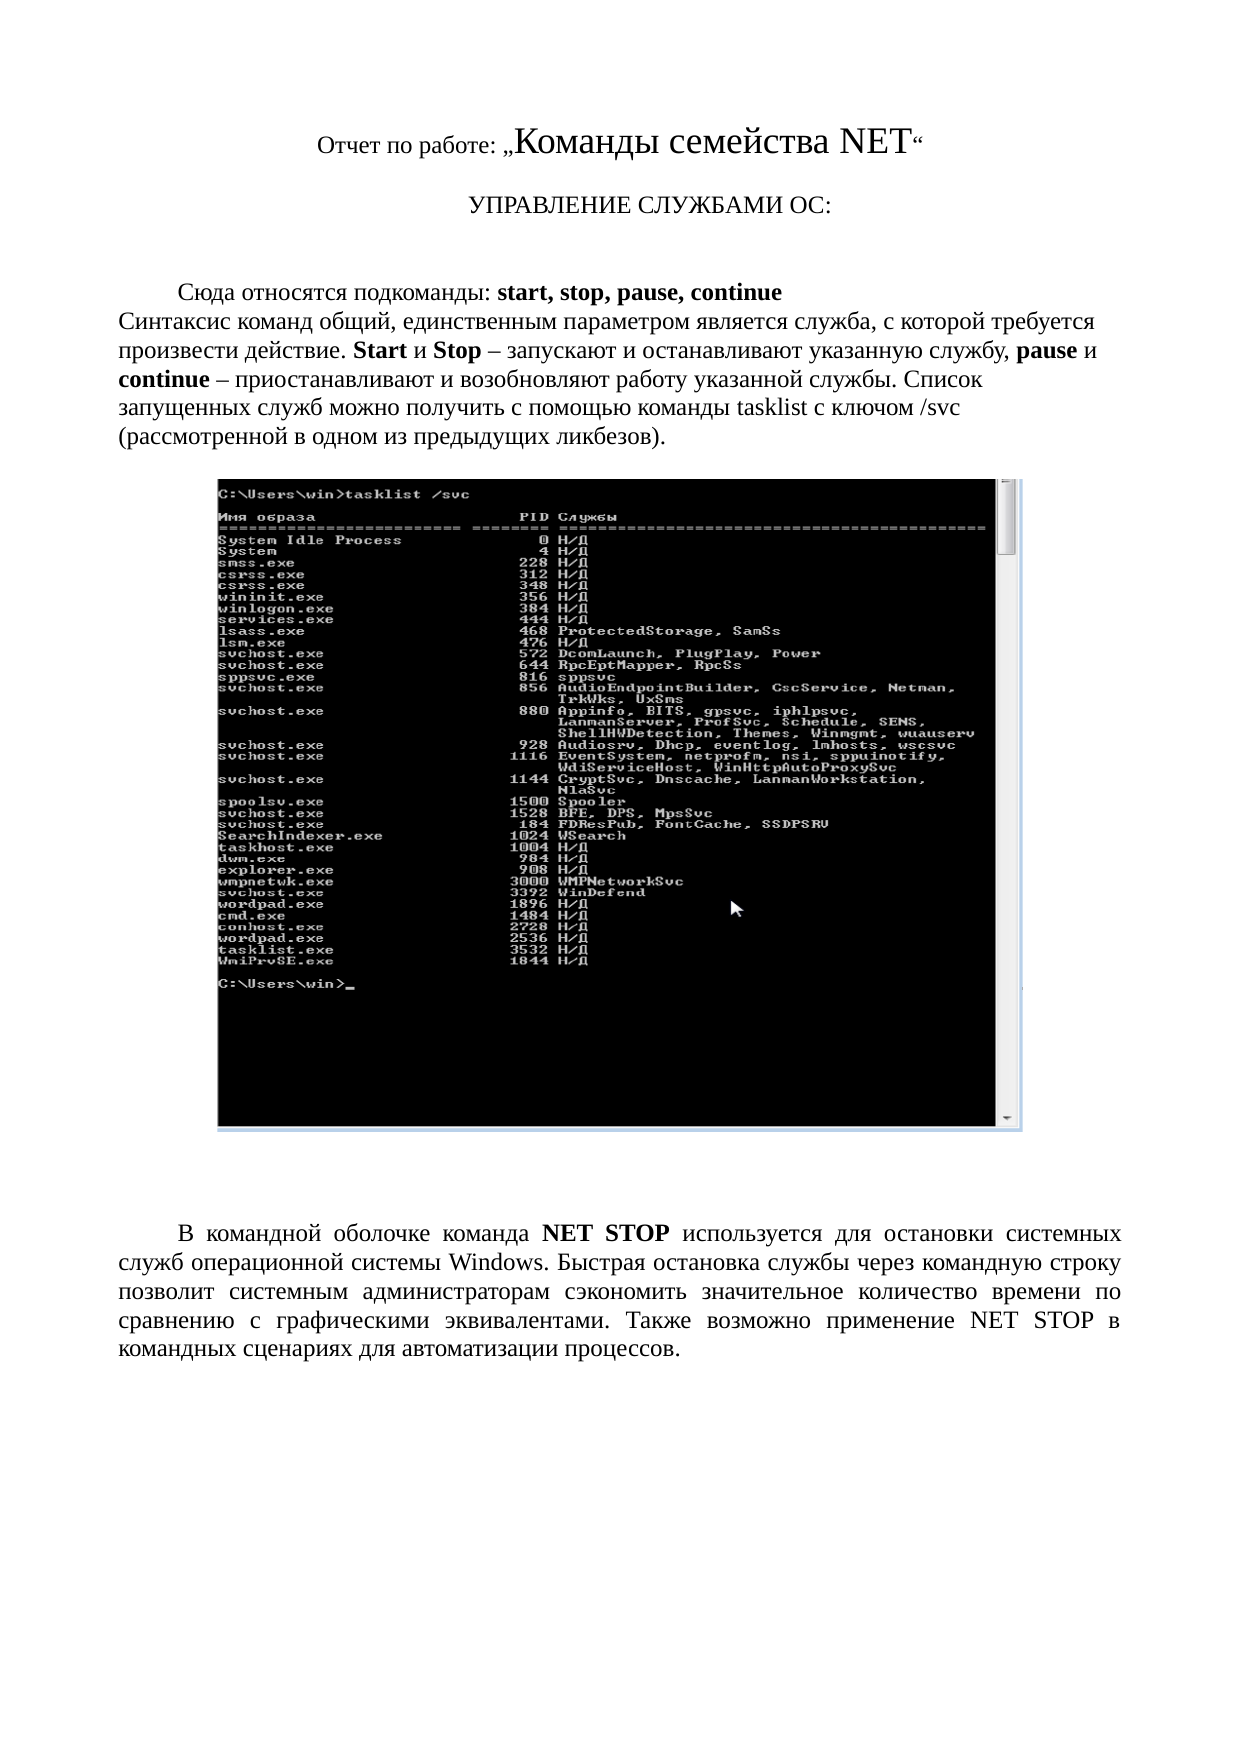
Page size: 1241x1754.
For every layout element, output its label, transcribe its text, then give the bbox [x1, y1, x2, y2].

text В командной оболочке команда NET STOP используется для остановки системных служб операционной системы Windows. Быстрая остановка службы через командную строку позволит системным администраторам сэкономить значительное количество времени по сравнению с графическими эквивалентами. Также возможно применение NET STOP в командных сценариях для автоматизации процессов. [118, 1218, 1122, 1362]
text Отчет по работе: „Команды семейства NET“ [118, 118, 1122, 161]
text УПРАВЛЕНИЕ СЛУЖБАМИ ОС: [118, 190, 1122, 219]
picture [217, 479, 1023, 1132]
text Сюда относятся подкоманды: start, stop, pause, continue Синтаксис команд общий, единственным параметром является служба, с которой требуется произвести действие. Start и Stop – запускают и останавливают указанную службу, pause и continue – приостанавливают и возобновляют работу указанной службы. Список запущенных служб можно получить с помощью команды tasklist с ключом /svc (рассмотренной в одном из предыдущих ликбезов). [118, 277, 1122, 450]
